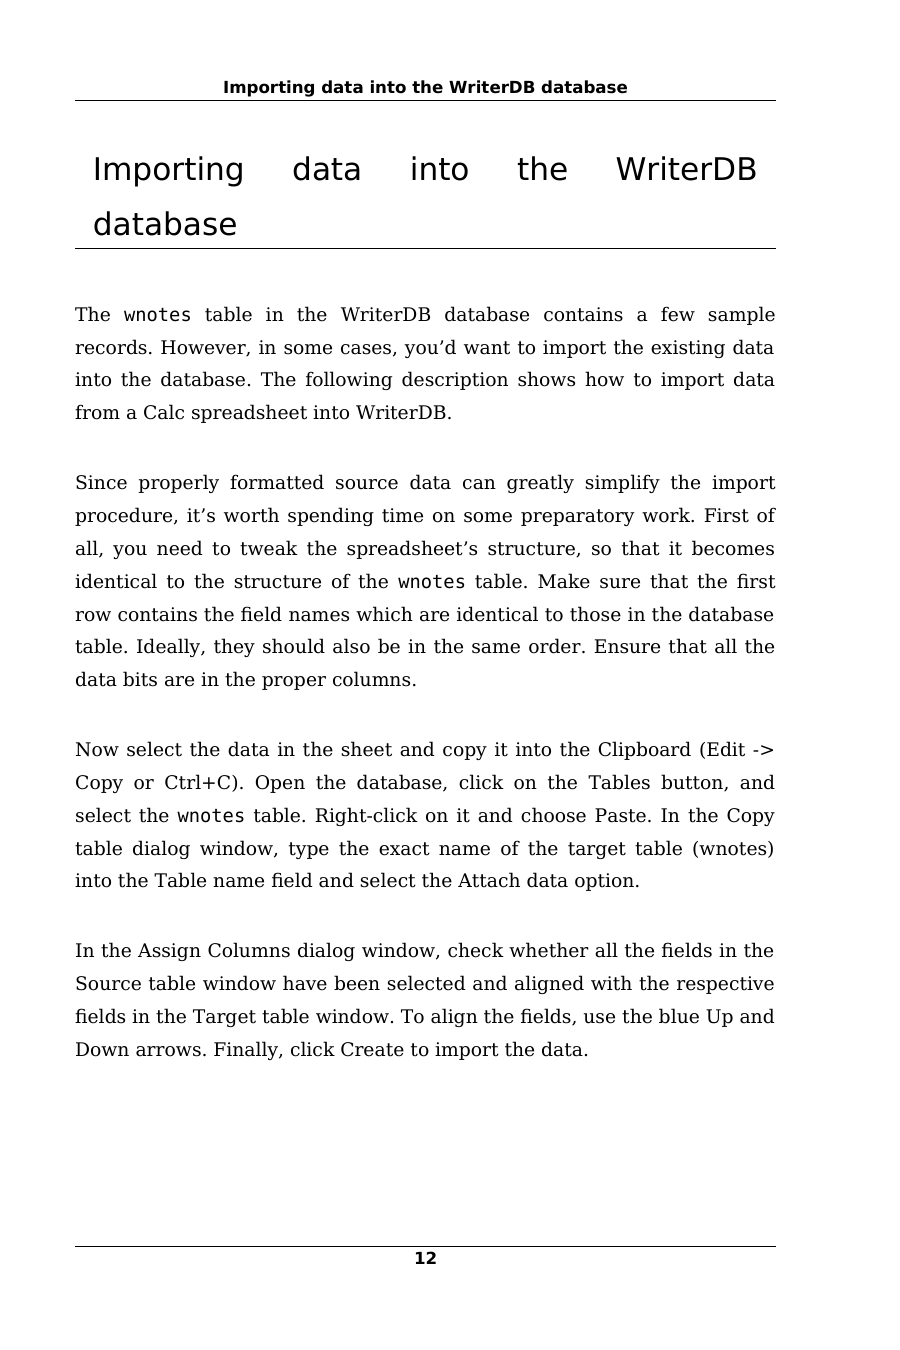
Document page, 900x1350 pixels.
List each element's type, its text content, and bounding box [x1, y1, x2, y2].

text Now select the data in the sheet and copy it into the Clipboard (Edit -> Copy or Ctrl+C). Open the database, click on the Tables button, and select the wnotes table. Right-click on it and choose Paste. In the Copy table dialog window, type the exact name of the target table (wnotes) into the Table name field and select the Attach data option. [75, 739, 776, 892]
text In the Assign Columns dialog window, check whether all the fields in the Source table window have been selected and aligned with the respective fields in the Target table window. To align the fields, use the blue Up and Down arrows. Finally, click Create to import the data. [75, 940, 776, 1061]
text Since properly formatted source data can greatly simplify the import procedure, it’s worth spending time on some preparatory work. First of all, you need to tweak the spreadsheet’s structure, so that it becomes identical to the structure of the wnotes table. Make sure that the first row contains the field names which are identical to those in the database table. Ideally, they should also be in the same order. Ensure that all the data bits are in the proper columns. [75, 472, 776, 691]
text The wnotes table in the WriterDB database contains a few sample records. However, in some cases, you’d want to import the existing data into the database. The following description shows how to import data from a Calc spreadsheet into WriterDB. [75, 304, 776, 424]
subtitle Importing data into the WriterDB database [75, 134, 776, 248]
